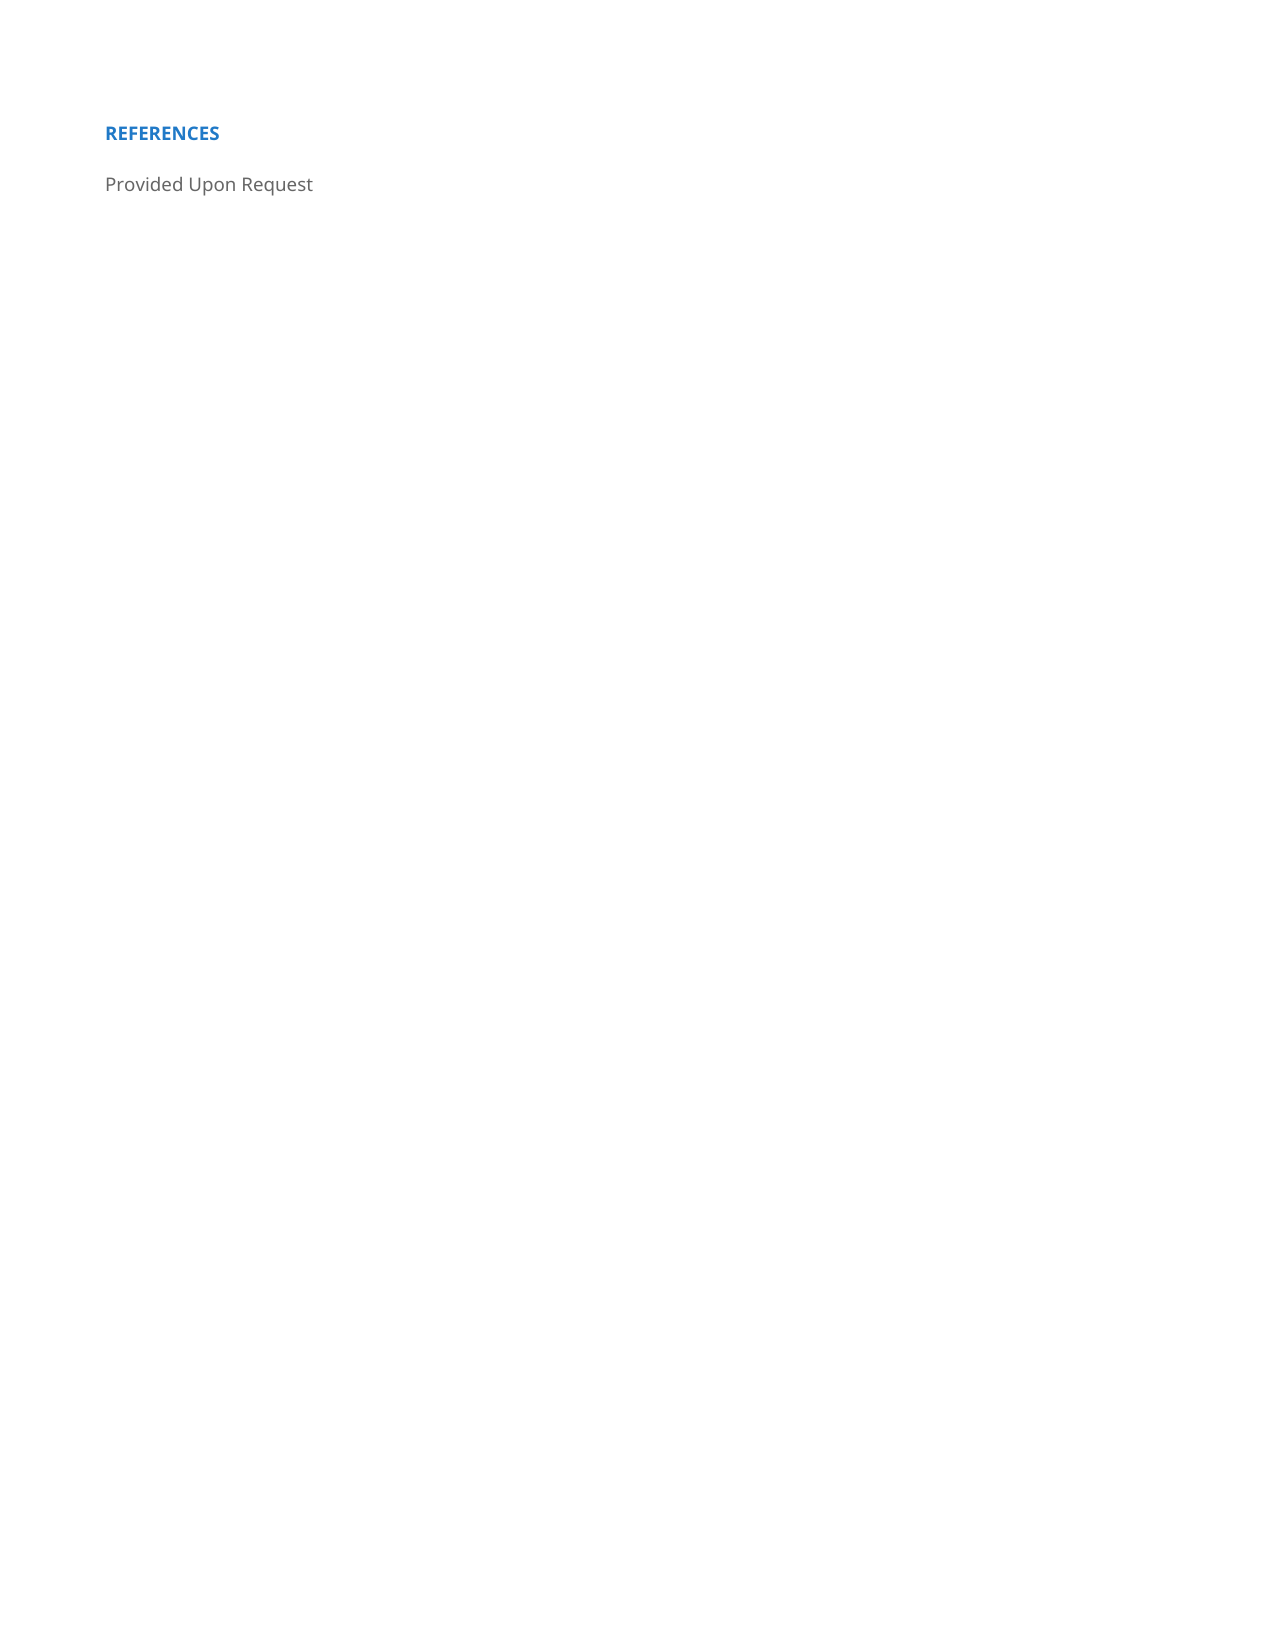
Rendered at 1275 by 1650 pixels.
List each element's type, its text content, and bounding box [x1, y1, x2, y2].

table_cell REFERENCES Provided Upon Request [90, 60, 837, 212]
table_cell SKILLS System administration and monitoring Python, Perl, shell scripting Public speaking, presentation planning Incident response setup and practice Agile methodologies (Certified Scrum Master) Linux Software development and design Database design and administration Process and product documentation Version Control Code testing and Continuous Integration Virtualization with a focus on VMWare Amazon cloud CERTIFICATIONS VMware Certified Professional - v4 and v5 (VCP #72212) Scrum Alliance Certified ScrumMaster (747082) DoD Collateral Secret and SCI Top Secret clearances. Lapsed. EXTERNAL ORGANIZATIONS Member in good standing, American Federation of Musicians (local #159) Historian, James Madison University Marching Royal Dukes Alumni band Alumni, Phi Mu Alpha Sinfonia [837, 60, 1181, 212]
